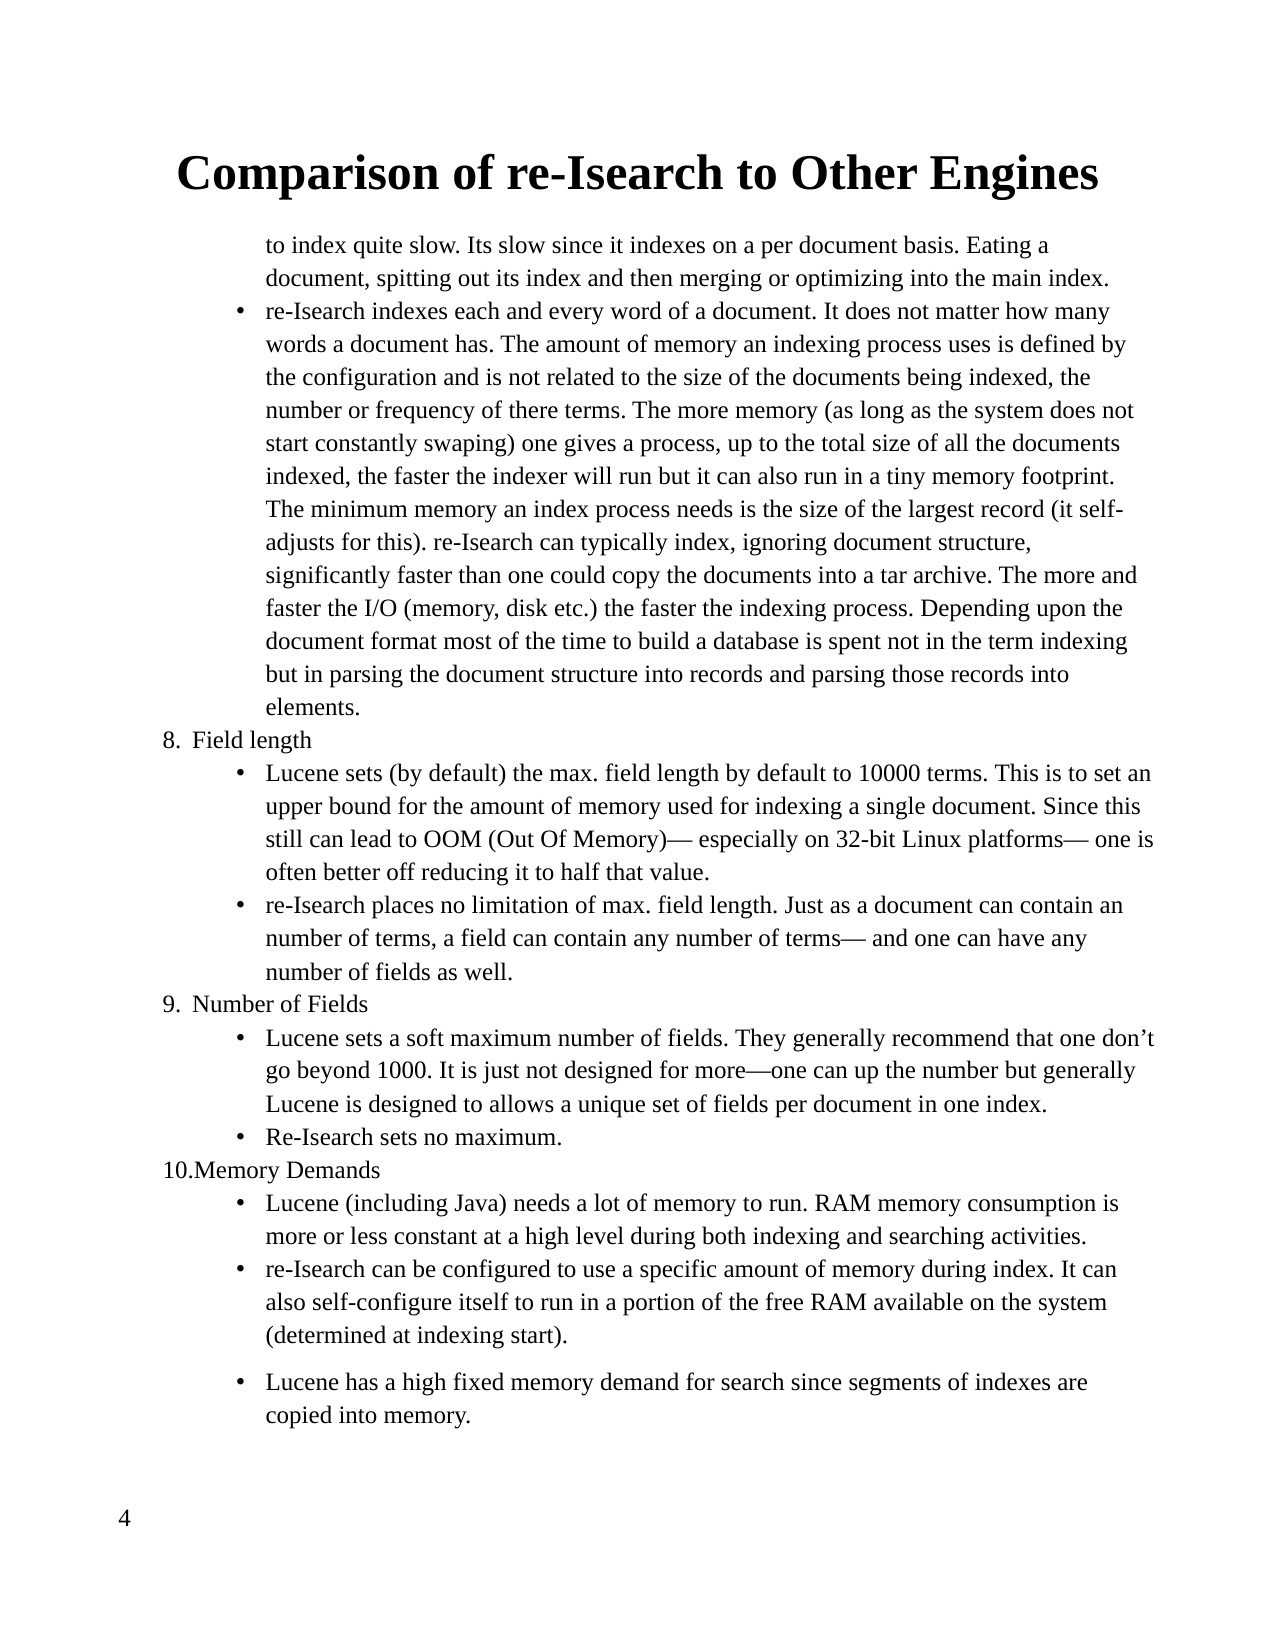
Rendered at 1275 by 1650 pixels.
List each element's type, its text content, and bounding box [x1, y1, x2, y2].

list Lucene sets a soft maximum number of fields. They generally recommend that one don’t go beyond 1000. It is just not designed for more—one can up the number but generally Lucene is designed to allows a unique set of fields per document in one index. [236, 1023, 1157, 1117]
list Lucene sets (by default) the max. field length by default to 10000 terms. This is to set an upper bound for the amount of memory used for indexing a single document. Since this still can lead to OOM (Out Of Memory)— especially on 32-bit Linux platforms— one is often better off reducing it to half that value. [236, 758, 1157, 886]
list re-Isearch indexes each and every word of a document. It does not matter how many words a document has. The amount of memory an indexing process uses is defined by the configuration and is not related to the size of the documents being indexed, the number or frequency of there terms. The more memory (as long as the system does not start constantly swaping) one gives a process, up to the total size of all the documents indexed, the faster the indexer will run but it can also run in a tiny memory footprint. The minimum memory an index process needs is the size of the largest record (it self-adjusts for this). re-Isearch can typically index, ignoring document structure, significantly faster than one could copy the documents into a tar archive. The more and faster the I/O (memory, disk etc.) the faster the indexing process. Depending upon the document format most of the time to build a database is spent not in the term indexing but in parsing the document structure into records and parsing those records into elements. [236, 296, 1157, 721]
list Lucene has a high fixed memory demand for search since segments of indexes are copied into memory. [236, 1367, 1157, 1429]
list re-Isearch can be configured to use a specific amount of memory during index. It can also self-configure itself to run in a portion of the free RAM available on the system (determined at indexing start). [236, 1254, 1157, 1348]
list re-Isearch places no limitation of max. field length. Just as a document can contain an number of terms, a field can contain any number of terms— and one can have any number of fields as well. [236, 891, 1157, 985]
list to index quite slow. Its slow since it indexes on a per document basis. Eating a document, spitting out its index and then merging or optimizing into the main index. [236, 230, 1157, 292]
list Field length [162, 725, 1157, 754]
list Re-Isearch sets no maximum. [236, 1122, 1157, 1150]
list Number of Fields [162, 989, 1157, 1018]
list Lucene (including Java) needs a lot of memory to run. RAM memory consumption is more or less constant at a high level during both indexing and searching activities. [236, 1188, 1157, 1249]
list Memory Demands [162, 1155, 1157, 1183]
